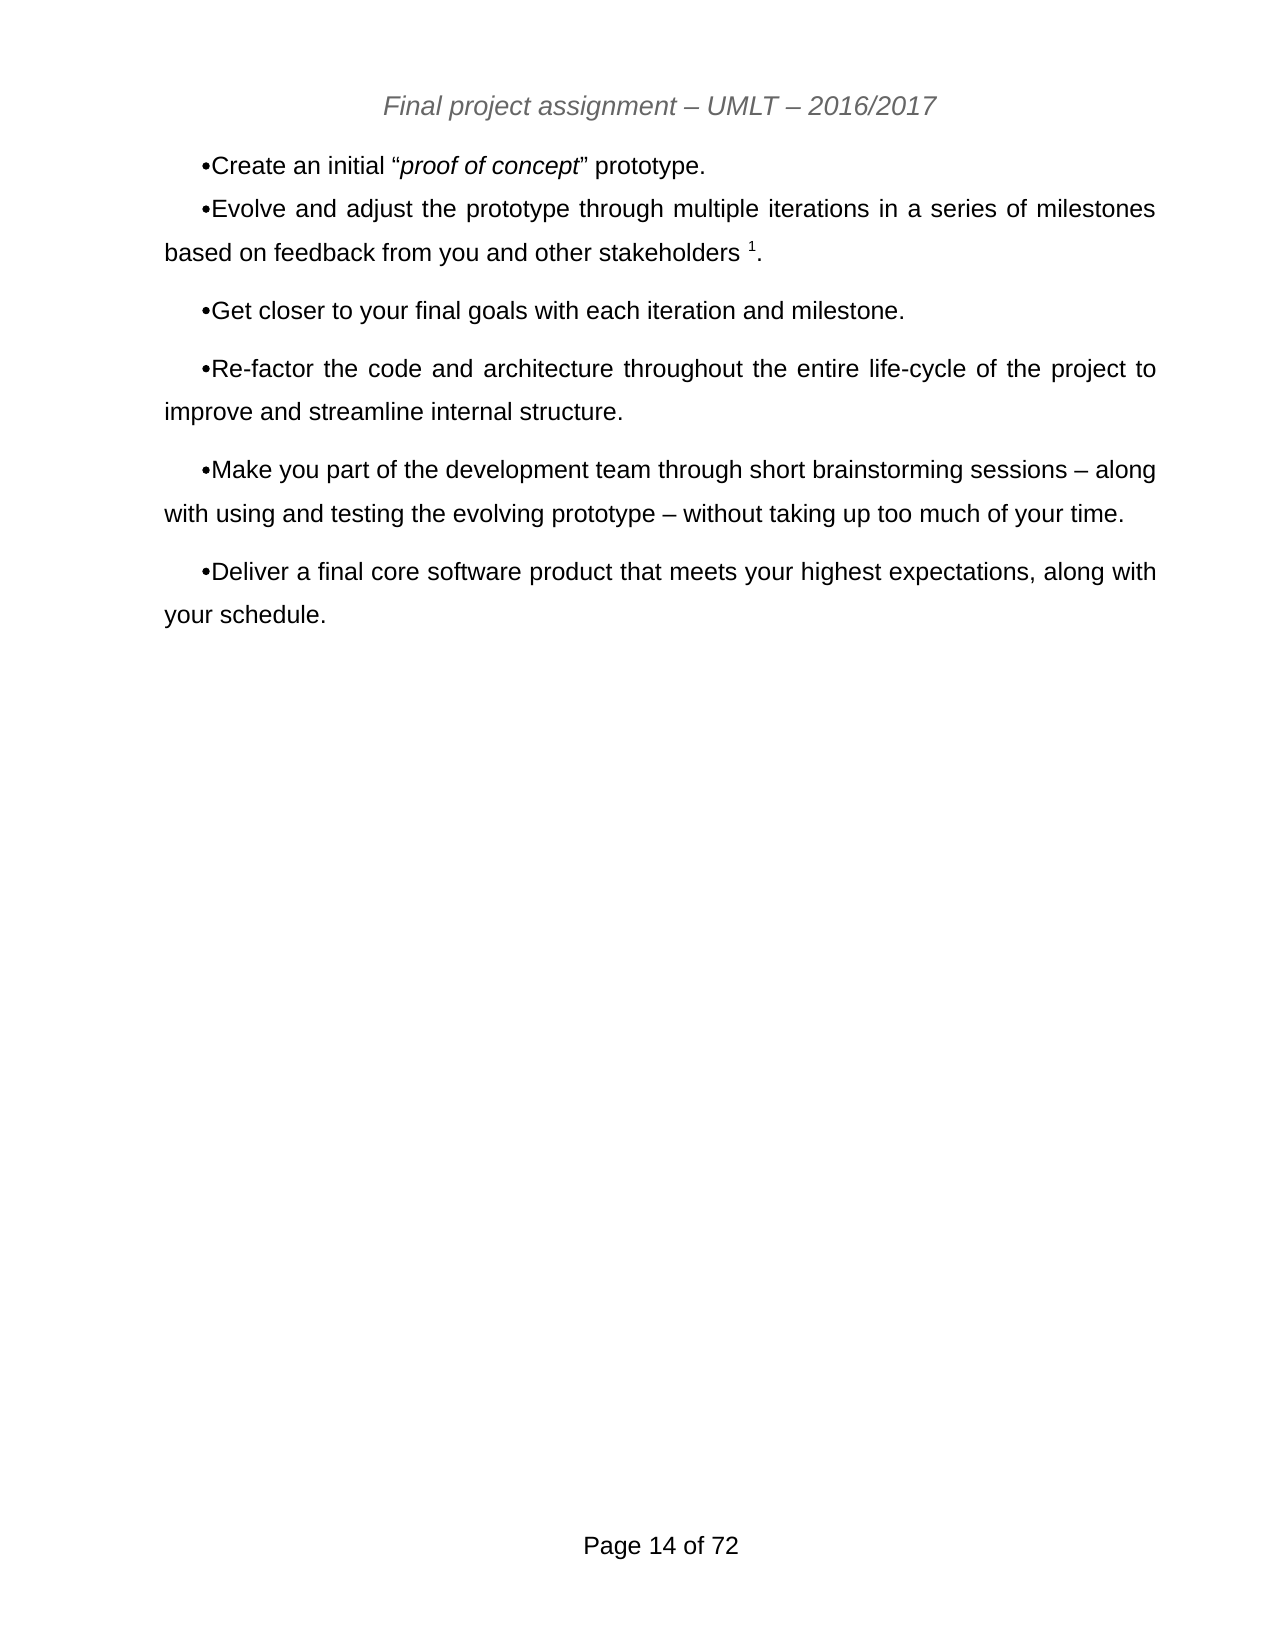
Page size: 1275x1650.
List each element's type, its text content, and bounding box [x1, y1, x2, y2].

list Make you part of the development team through short brainstorming sessions – along with using and testing the evolving prototype – without taking up too much of your time. [164, 455, 1158, 527]
list Deliver a final core software product that meets your highest expectations, along with your schedule. [164, 557, 1158, 629]
list Re-factor the code and architecture throughout the entire life-cycle of the project to improve and streamline internal structure. [164, 354, 1158, 426]
list Get closer to your final goals with each iteration and milestone. [202, 296, 1158, 325]
list Evolve and adjust the prototype through multiple iterations in a series of milestones based on feedback from you and other stakeholders 1. [164, 194, 1158, 266]
list Create an initial “proof of concept” prototype. [202, 151, 1158, 180]
